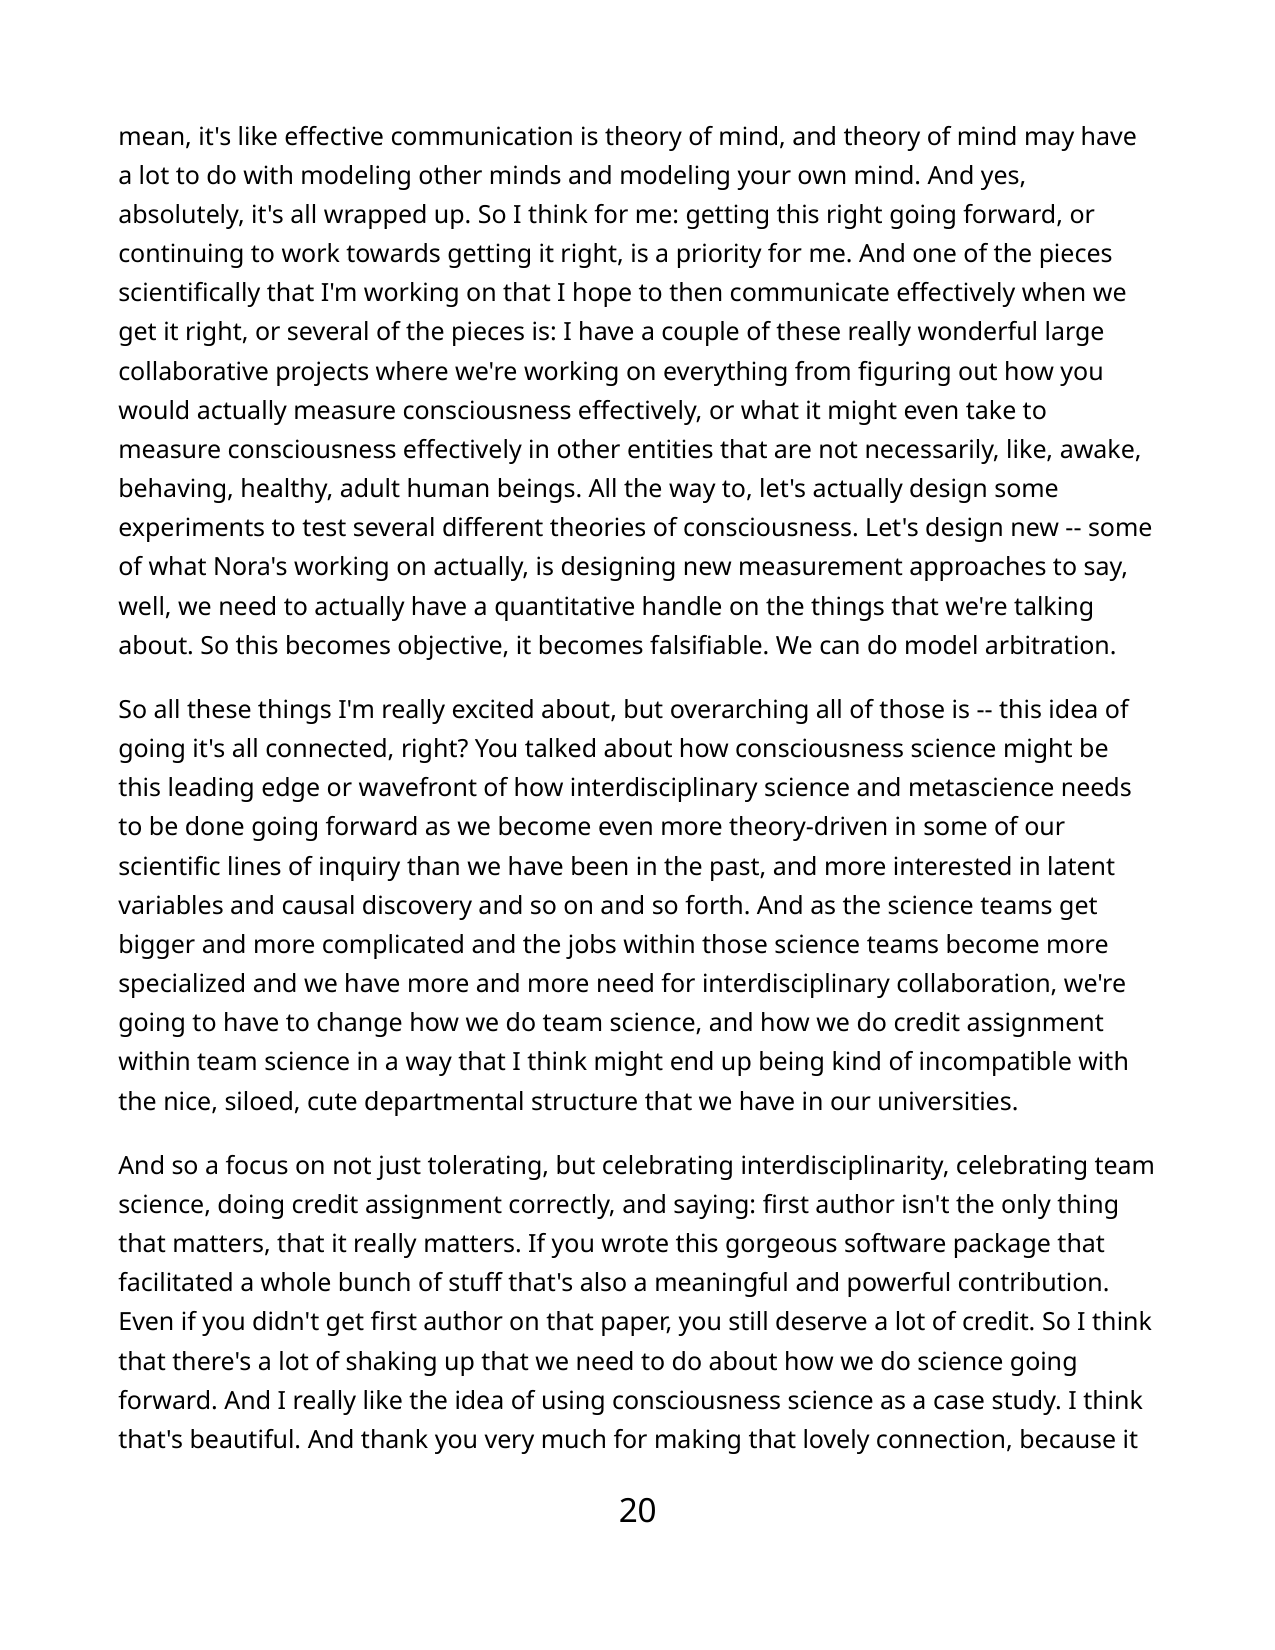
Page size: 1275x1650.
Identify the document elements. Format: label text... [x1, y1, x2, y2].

text And so a focus on not just tolerating, but celebrating interdisciplinarity, celebrating team science, doing credit assignment correctly, and saying: first author isn't the only thing that matters, that it really matters. If you wrote this gorgeous software package that facilitated a whole bunch of stuff that's also a meaningful and powerful contribution. Even if you didn't get first author on that paper, you still deserve a lot of credit. So I think that there's a lot of shaking up that we need to do about how we do science going forward. And I really like the idea of using consciousness science as a case study. I think that's beautiful. And thank you very much for making that lovely connection, because it [118, 1147, 1157, 1456]
text mean, it's like effective communication is theory of mind, and theory of mind may have a lot to do with modeling other minds and modeling your own mind. And yes, absolutely, it's all wrapped up. So I think for me: getting this right going forward, or continuing to work towards getting it right, is a priority for me. And one of the pieces scientifically that I'm working on that I hope to then communicate effectively when we get it right, or several of the pieces is: I have a couple of these really wonderful large collaborative projects where we're working on everything from figuring out how you would actually measure consciousness effectively, or what it might even take to measure consciousness effectively in other entities that are not necessarily, like, awake, behaving, healthy, adult human beings. All the way to, let's actually design some experiments to test several different theories of consciousness. Let's design new -- some of what Nora's working on actually, is designing new measurement approaches to say, well, we need to actually have a quantitative handle on the things that we're talking about. So this becomes objective, it becomes falsifiable. We can do model arbitration. [118, 118, 1157, 661]
text So all these things I'm really excited about, but overarching all of those is -- this idea of going it's all connected, right? You talked about how consciousness science might be this leading edge or wavefront of how interdisciplinary science and metascience needs to be done going forward as we become even more theory-driven in some of our scientific lines of inquiry than we have been in the past, and more interested in latent variables and causal discovery and so on and so forth. And as the science teams get bigger and more complicated and the jobs within those science teams become more specialized and we have more and more need for interdisciplinary collaboration, we're going to have to change how we do team science, and how we do credit assignment within team science in a way that I think might end up being kind of incompatible with the nice, siloed, cute departmental structure that we have in our universities. [118, 691, 1157, 1117]
